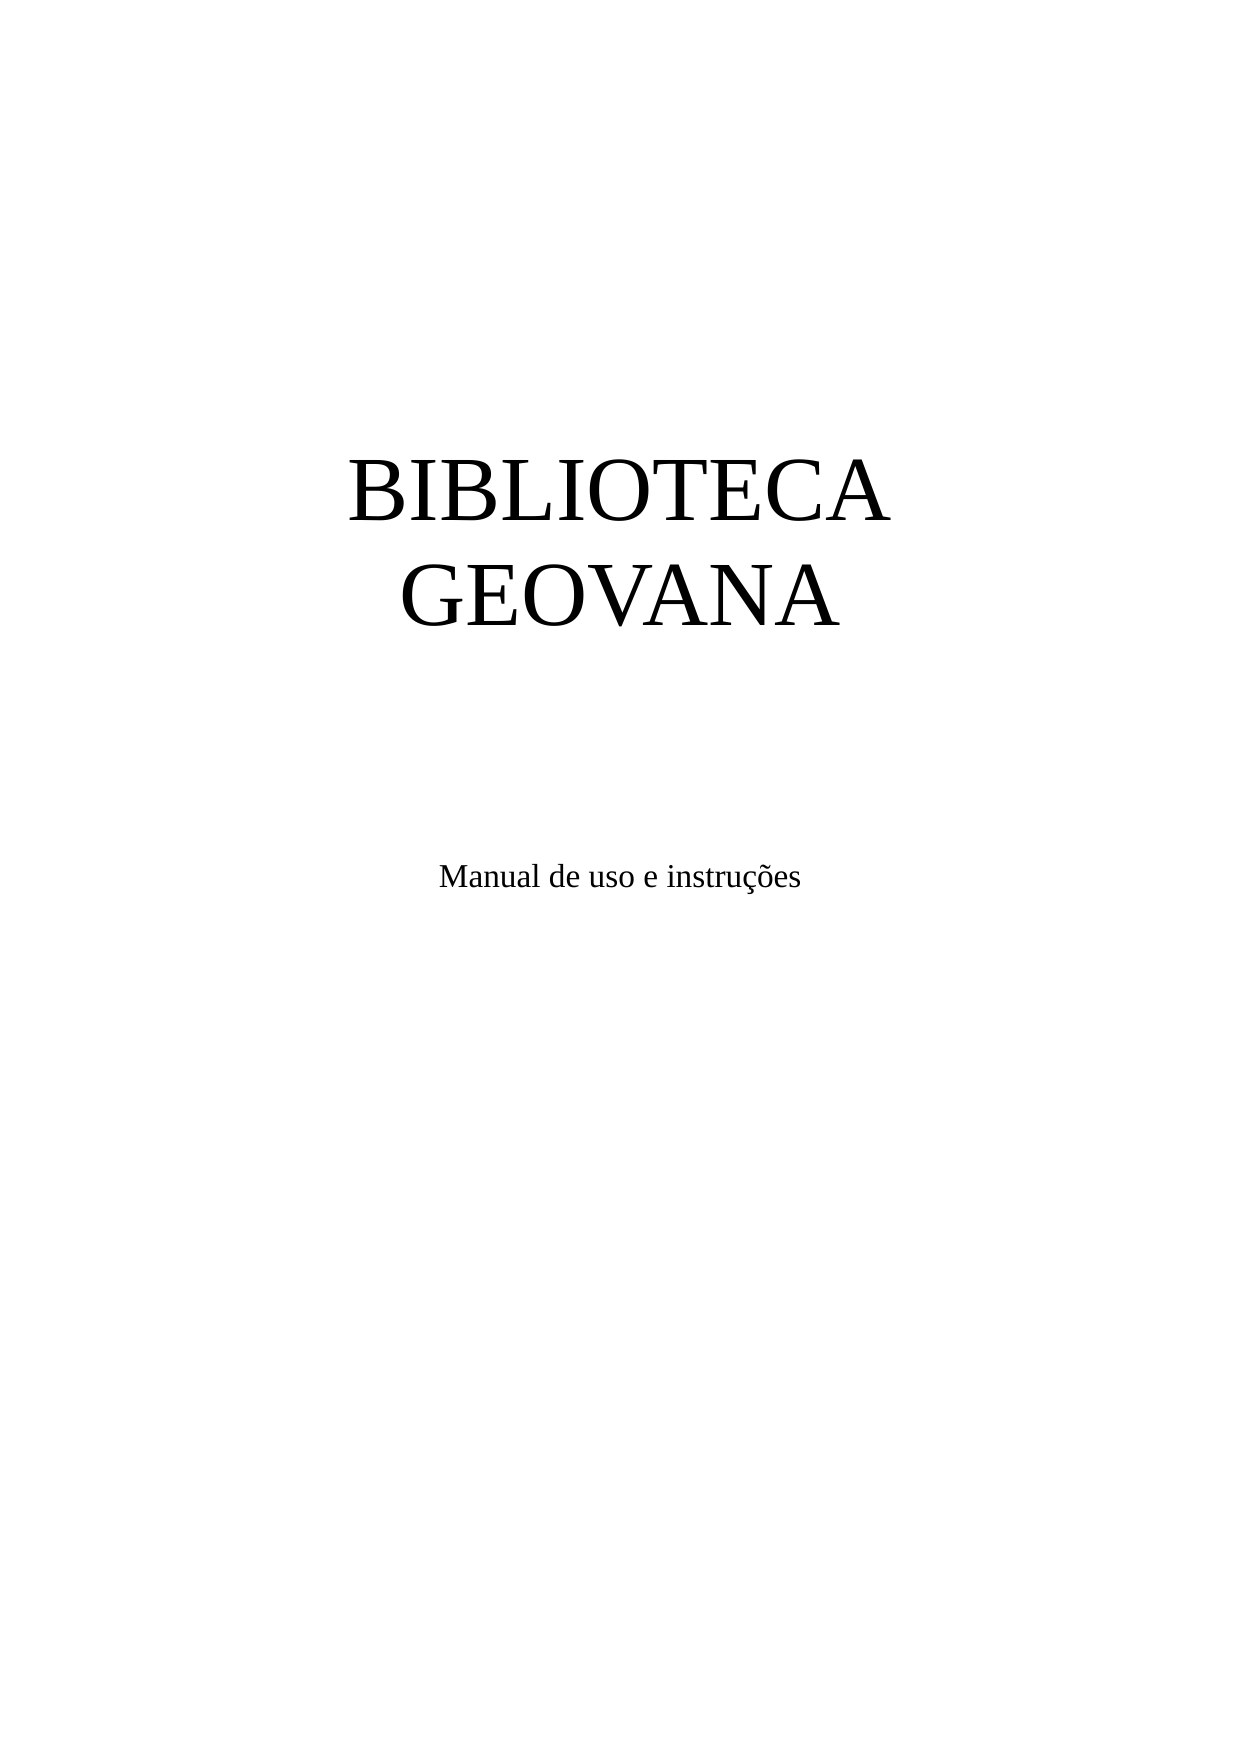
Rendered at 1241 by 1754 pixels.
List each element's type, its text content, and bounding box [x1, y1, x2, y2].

text Manual de uso e instruções [118, 856, 1122, 894]
text BIBLIOTECA GEOVANA [118, 434, 1122, 645]
